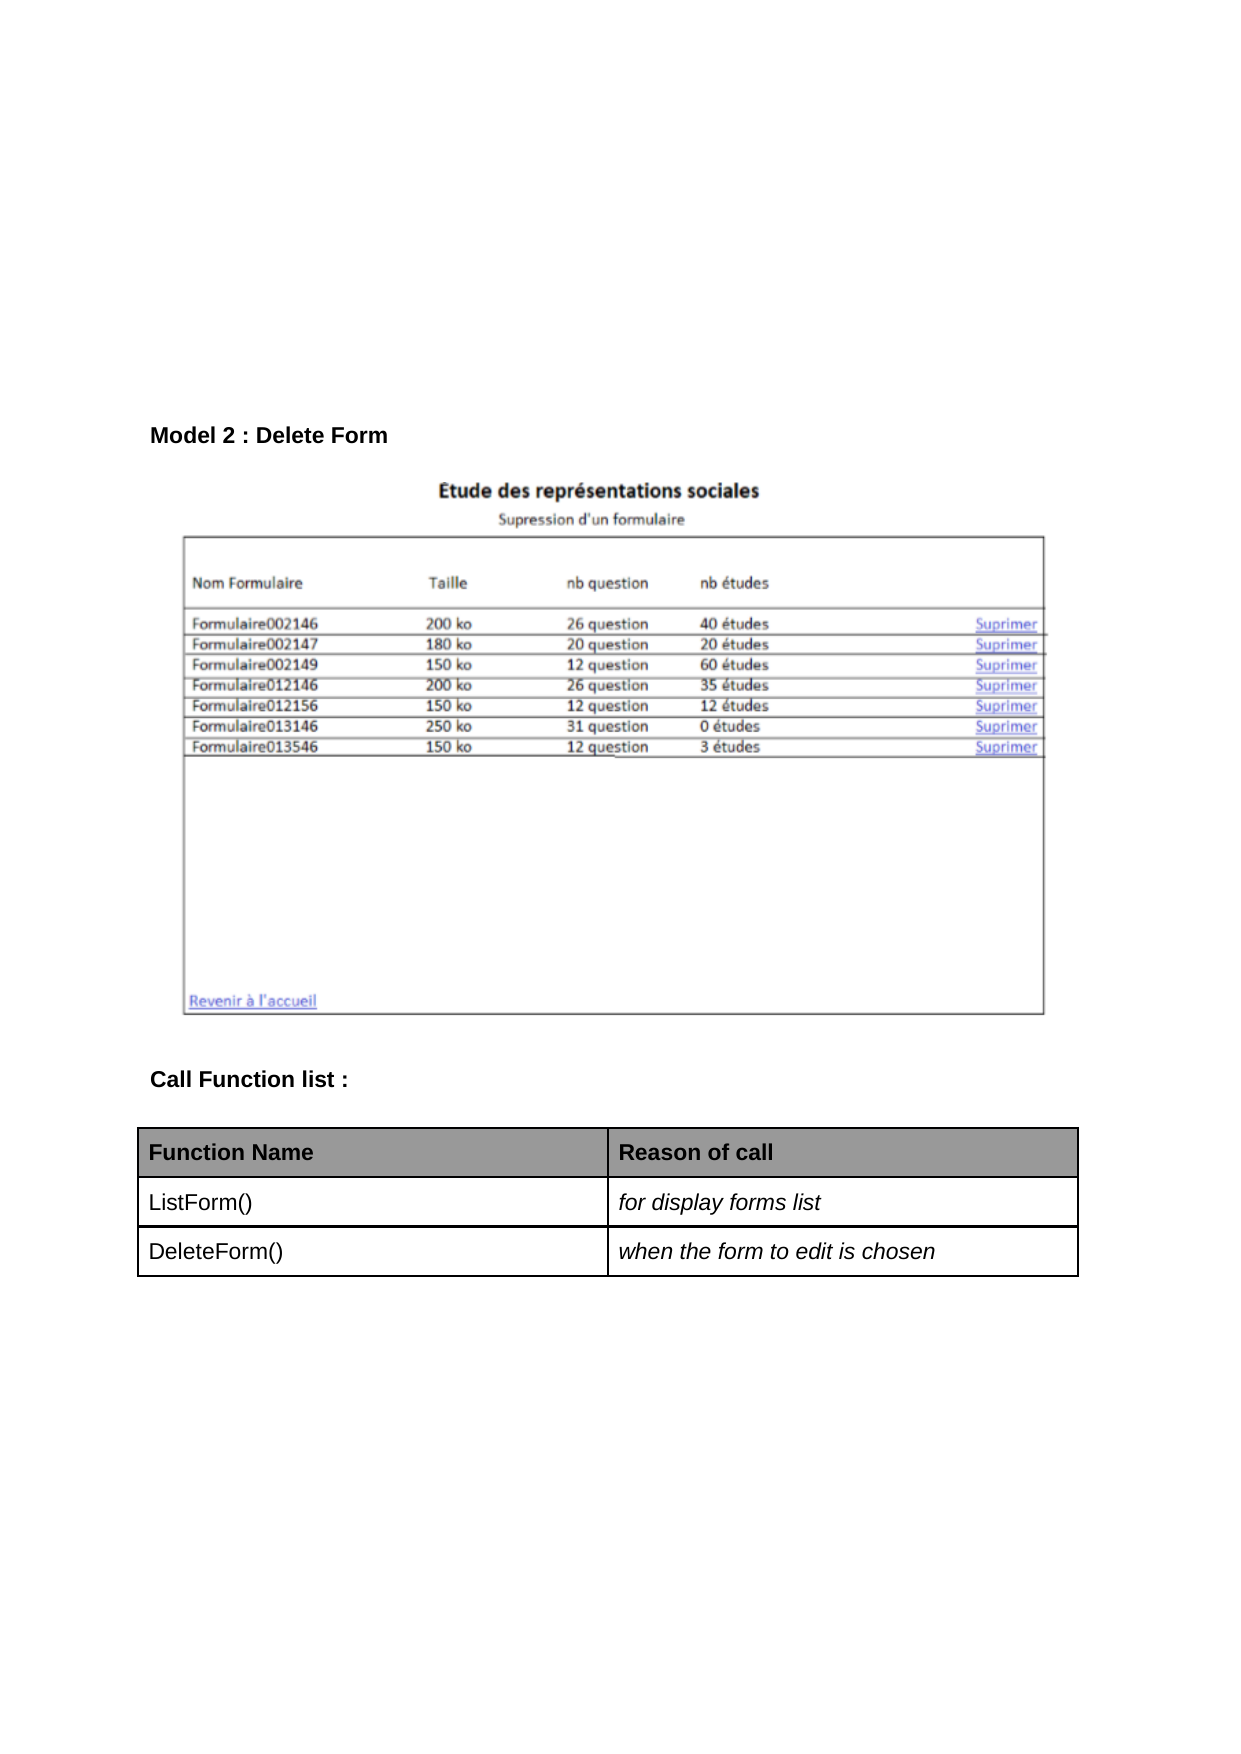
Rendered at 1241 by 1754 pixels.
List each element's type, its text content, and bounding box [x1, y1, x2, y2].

table_header Function Name [139, 1129, 607, 1176]
table_cell DeleteForm() [139, 1228, 607, 1274]
table_cell ListForm() [139, 1178, 607, 1225]
subtitle Model 2 : Delete Form [150, 422, 1090, 448]
picture [150, 482, 1091, 1033]
text Call Function list : [150, 1066, 1090, 1093]
table_cell for display forms list [609, 1178, 1077, 1225]
table_header Reason of call [609, 1129, 1077, 1176]
table_cell when the form to edit is chosen [609, 1228, 1077, 1274]
